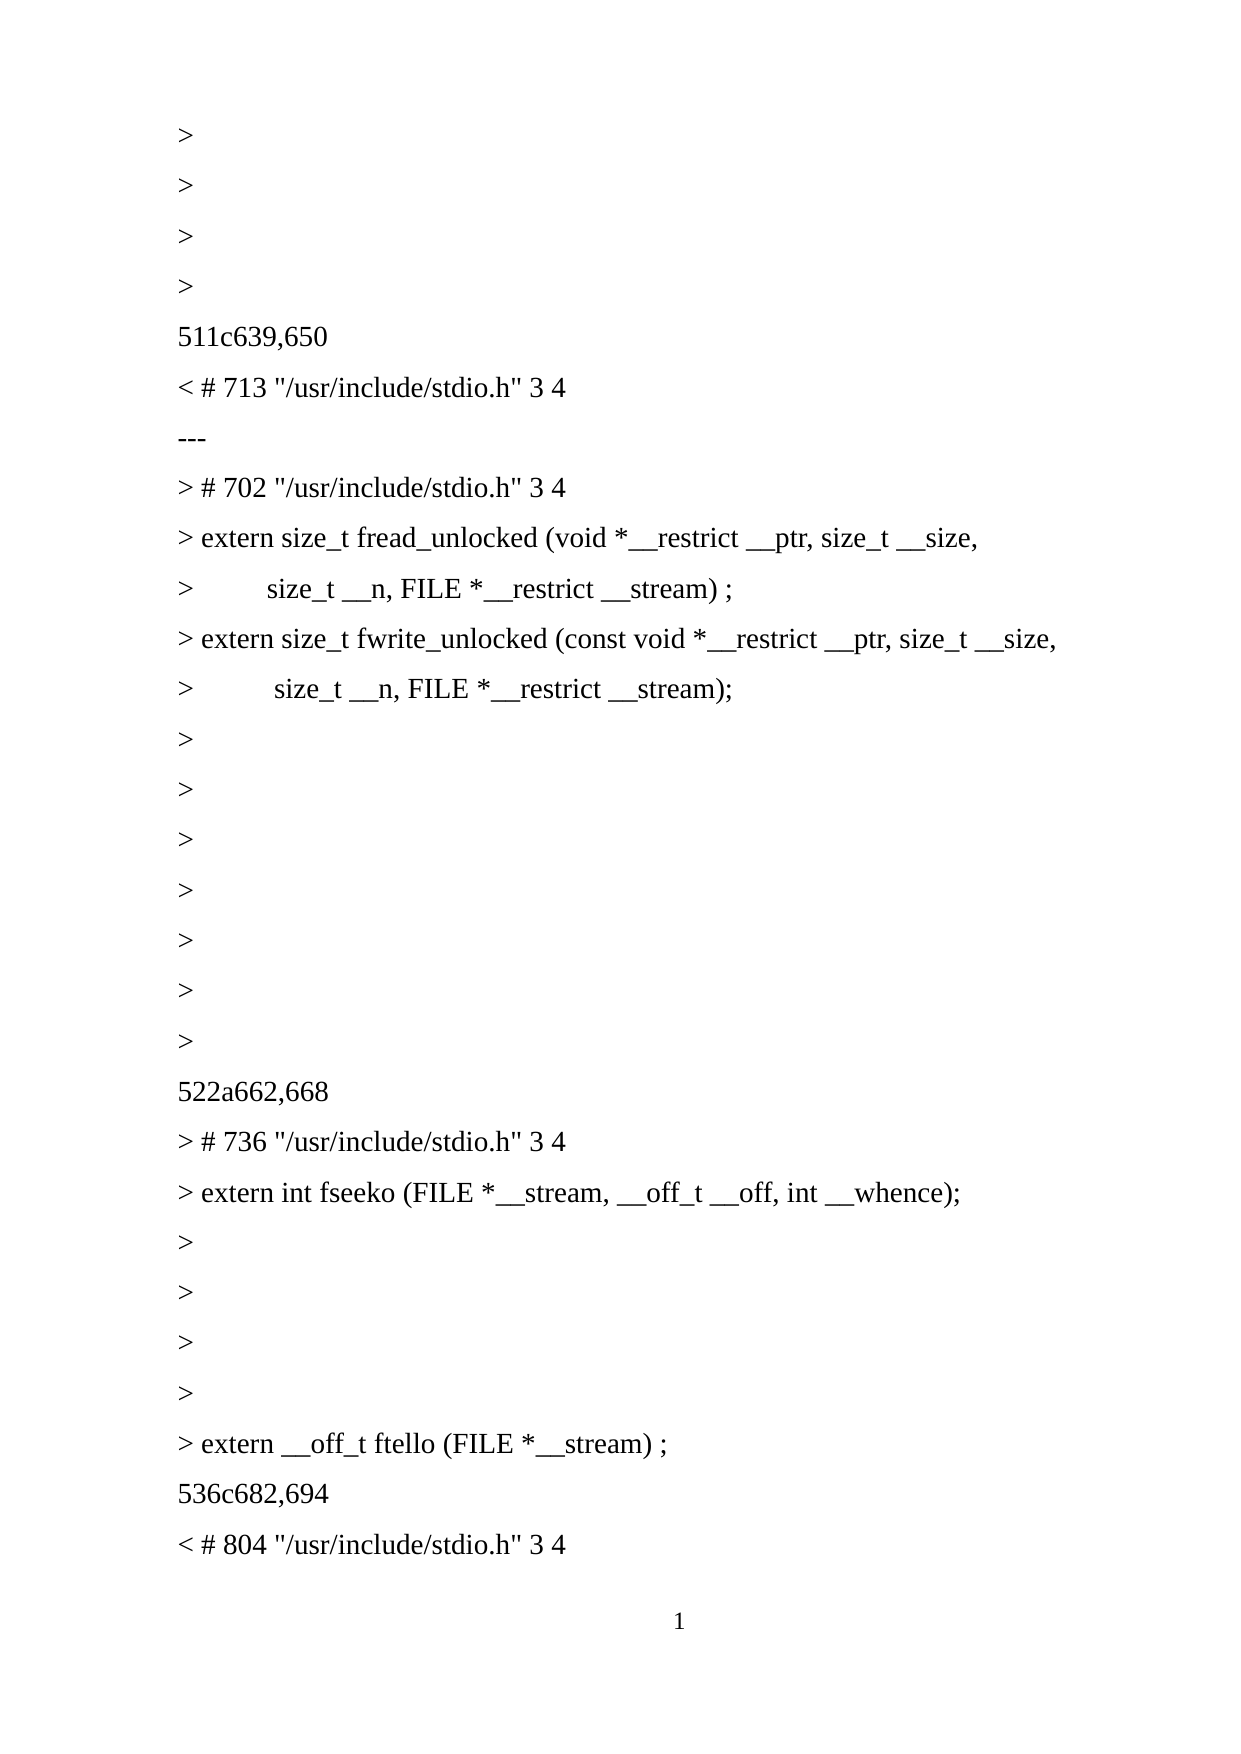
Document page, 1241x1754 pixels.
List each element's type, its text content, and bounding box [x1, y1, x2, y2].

text < # 804 "/usr/include/stdio.h" 3 4 [177, 1527, 1181, 1560]
text > [177, 873, 1181, 906]
text > [177, 722, 1181, 755]
text --- [177, 420, 1181, 453]
text > [177, 772, 1181, 806]
text 511c639,650 [177, 319, 1181, 353]
text > extern __off_t ftello (FILE *__stream) ; [177, 1426, 1181, 1460]
text 522a662,668 [177, 1074, 1181, 1108]
text < # 713 "/usr/include/stdio.h" 3 4 [177, 370, 1181, 403]
text > extern size_t fread_unlocked (void *__restrict __ptr, size_t __size, [177, 521, 1181, 554]
text > [177, 219, 1181, 252]
text > [177, 168, 1181, 202]
text > [177, 1326, 1181, 1359]
text > [177, 269, 1181, 303]
text > [177, 973, 1181, 1007]
text 536c682,694 [177, 1477, 1181, 1510]
text > size_t __n, FILE *__restrict __stream) ; [177, 571, 1181, 604]
text > # 702 "/usr/include/stdio.h" 3 4 [177, 470, 1181, 504]
text > [177, 1225, 1181, 1258]
text > size_t __n, FILE *__restrict __stream); [177, 672, 1181, 705]
text > extern size_t fwrite_unlocked (const void *__restrict __ptr, size_t __size, [177, 621, 1181, 655]
text > [177, 118, 1181, 152]
text > # 736 "/usr/include/stdio.h" 3 4 [177, 1124, 1181, 1158]
text > [177, 923, 1181, 957]
text > [177, 1024, 1181, 1057]
text > [177, 822, 1181, 856]
text > extern int fseeko (FILE *__stream, __off_t __off, int __whence); [177, 1175, 1181, 1208]
text > [177, 1275, 1181, 1309]
text > [177, 1376, 1181, 1409]
